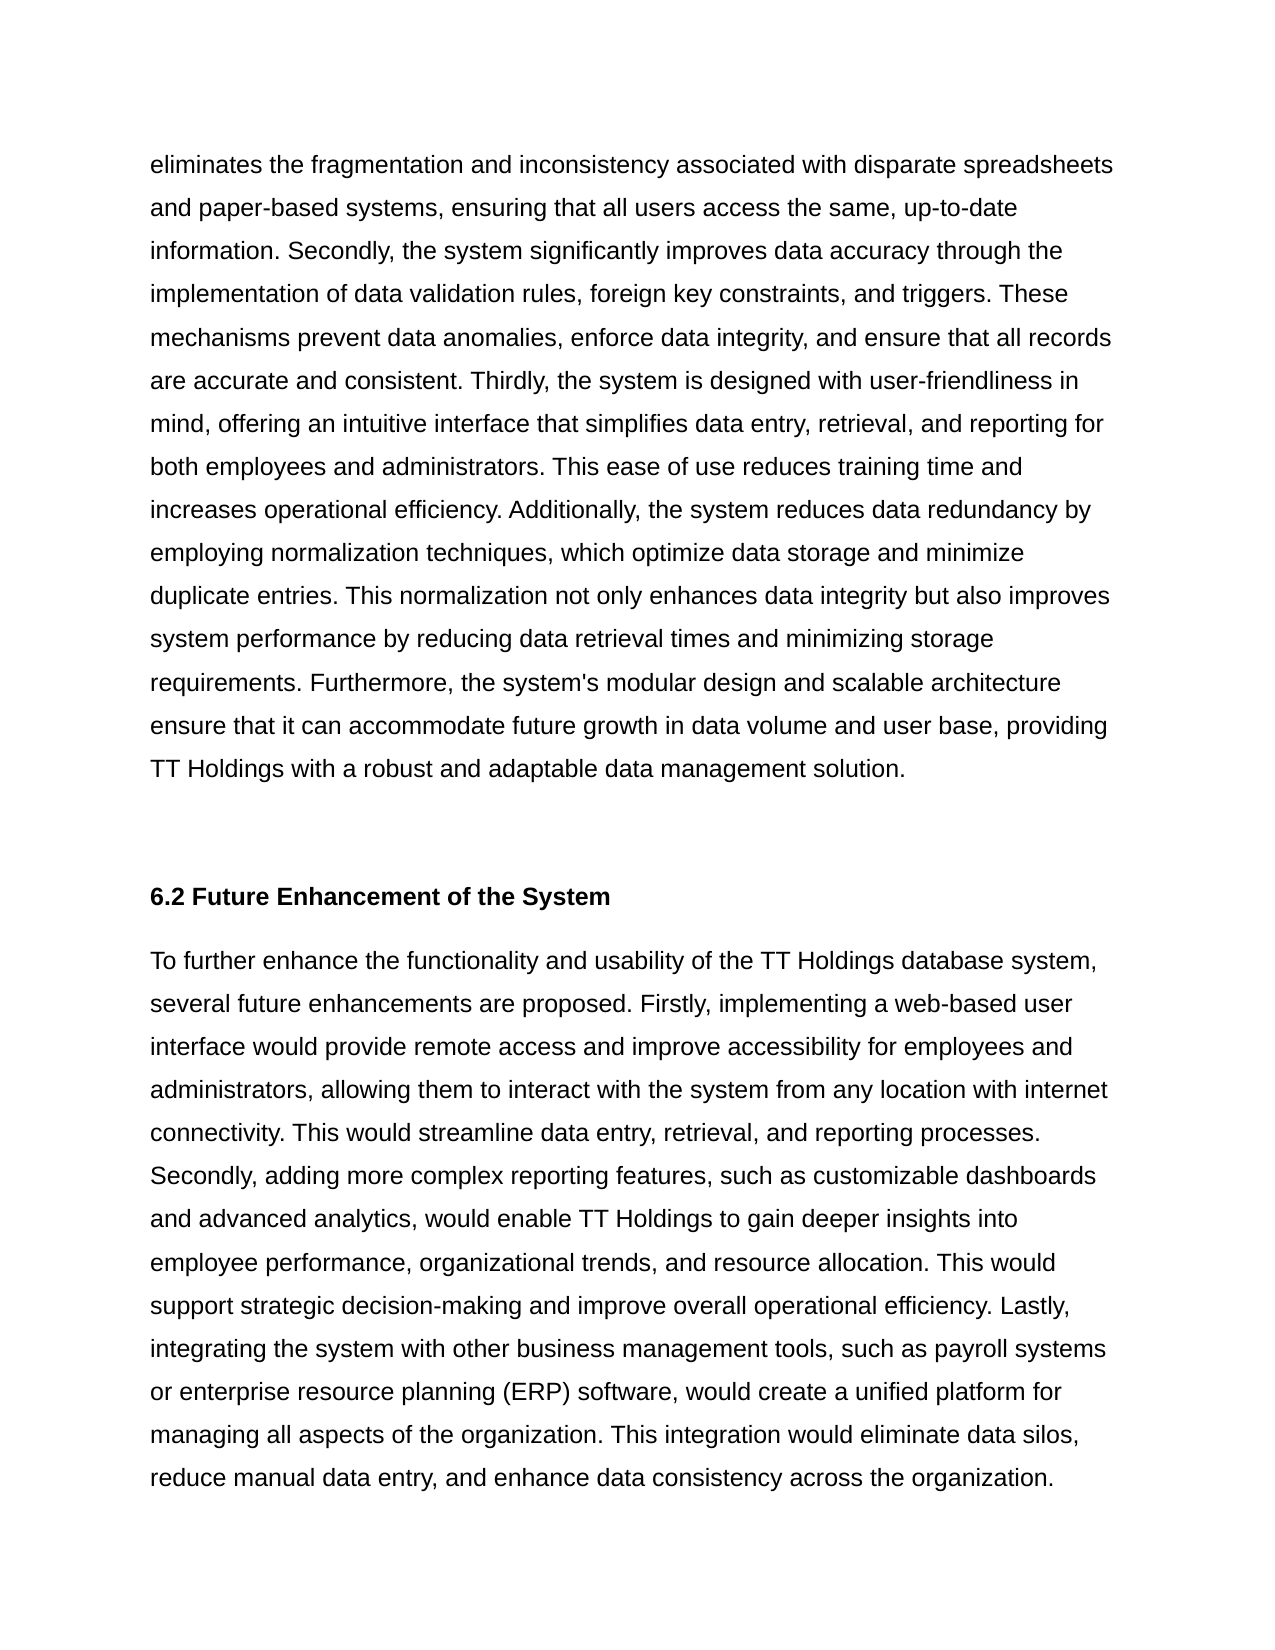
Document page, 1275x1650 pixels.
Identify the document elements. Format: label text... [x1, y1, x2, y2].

text eliminates the fragmentation and inconsistency associated with disparate spreadsheets and paper-based systems, ensuring that all users access the same, up-to-date information. Secondly, the system significantly improves data accuracy through the implementation of data validation rules, foreign key constraints, and triggers. These mechanisms prevent data anomalies, enforce data integrity, and ensure that all records are accurate and consistent. Thirdly, the system is designed with user-friendliness in mind, offering an intuitive interface that simplifies data entry, retrieval, and reporting for both employees and administrators. This ease of use reduces training time and increases operational efficiency. Additionally, the system reduces data redundancy by employing normalization techniques, which optimize data storage and minimize duplicate entries. This normalization not only enhances data integrity but also improves system performance by reducing data retrieval times and minimizing storage requirements. Furthermore, the system's modular design and scalable architecture ensure that it can accommodate future growth in data volume and user base, providing TT Holdings with a robust and adaptable data management solution. [150, 150, 1125, 782]
text To further enhance the functionality and usability of the TT Holdings database system, several future enhancements are proposed. Firstly, implementing a web-based user interface would provide remote access and improve accessibility for employees and administrators, allowing them to interact with the system from any location with internet connectivity. This would streamline data entry, retrieval, and reporting processes. Secondly, adding more complex reporting features, such as customizable dashboards and advanced analytics, would enable TT Holdings to gain deeper insights into employee performance, organizational trends, and resource allocation. This would support strategic decision-making and improve overall operational efficiency. Lastly, integrating the system with other business management tools, such as payroll systems or enterprise resource planning (ERP) software, would create a unified platform for managing all aspects of the organization. This integration would eliminate data silos, reduce manual data entry, and enhance data consistency across the organization. [150, 946, 1125, 1492]
text 6.2 Future Enhancement of the System [150, 882, 1125, 910]
